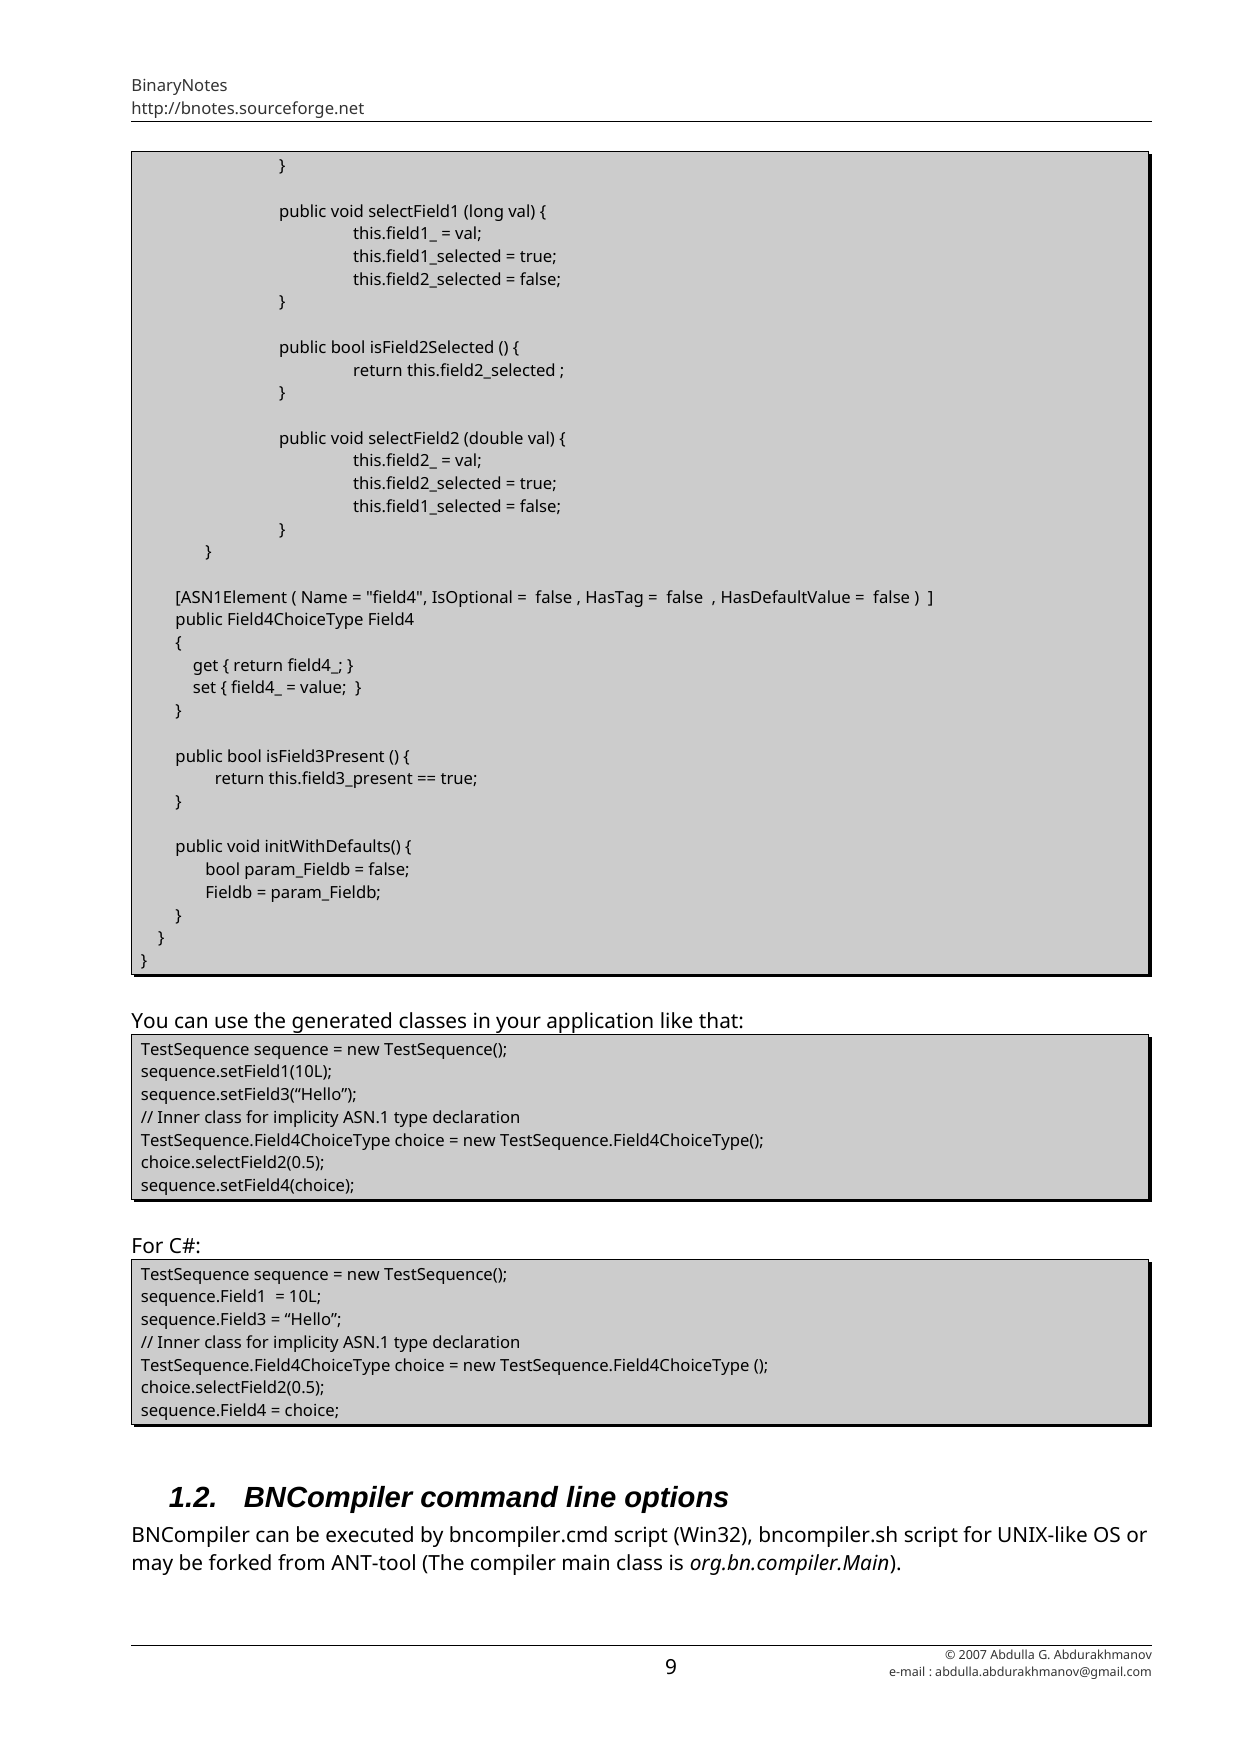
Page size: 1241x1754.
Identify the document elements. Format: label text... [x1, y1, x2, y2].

subtitle BNCompiler command line options [169, 1481, 1152, 1513]
text this.field1_ = val; [132, 219, 1148, 242]
text set { field4_ = value; } [132, 673, 1148, 696]
text return this.field2_selected ; [132, 355, 1148, 378]
text } [132, 514, 1148, 537]
text } [132, 378, 1148, 401]
text this.field2_selected = false; [132, 264, 1148, 287]
text } [132, 696, 1148, 718]
text sequence.setField1(10L); [132, 1057, 1148, 1080]
text public void selectField1 (long val) { [132, 196, 1148, 219]
text } [132, 923, 1148, 946]
text TestSequence sequence = new TestSequence(); [132, 1035, 1148, 1057]
text TestSequence sequence = new TestSequence(); [132, 1260, 1148, 1282]
text } [132, 152, 1148, 173]
text this.field1_selected = true; [132, 242, 1148, 264]
text sequence.setField4(choice); [132, 1171, 1148, 1199]
text choice.selectField2(0.5); [132, 1148, 1148, 1171]
text // Inner class for implicity ASN.1 type declaration [132, 1327, 1148, 1350]
text get { return field4_; } [132, 650, 1148, 673]
text sequence.setField3(“Hello”); [132, 1080, 1148, 1102]
text } [132, 287, 1148, 310]
text } [132, 787, 1148, 809]
text Fieldb = param_Fieldb; [132, 877, 1148, 900]
text public void initWithDefaults() { [132, 832, 1148, 855]
text this.field2_selected = true; [132, 469, 1148, 491]
text choice.selectField2(0.5); [132, 1373, 1148, 1396]
text For C#: [131, 1231, 1152, 1259]
text // Inner class for implicity ASN.1 type declaration [132, 1102, 1148, 1125]
text sequence.Field1 = 10L; [132, 1282, 1148, 1305]
text You can use the generated classes in your application like that: [131, 1006, 1152, 1034]
text BNCompiler can be executed by bncompiler.cmd script (Win32), bncompiler.sh script for UNIX-like OS or may be forked from ANT-tool (The compiler main class is org.bn.compiler.Main). [131, 1520, 1152, 1577]
text this.field2_ = val; [132, 446, 1148, 469]
text } [132, 946, 1148, 974]
text sequence.Field4 = choice; [132, 1396, 1148, 1424]
text public bool isField3Present () { [132, 741, 1148, 764]
text bool param_Fieldb = false; [132, 855, 1148, 877]
text this.field1_selected = false; [132, 491, 1148, 514]
text public Field4ChoiceType Field4 [132, 605, 1148, 628]
text sequence.Field3 = “Hello”; [132, 1305, 1148, 1327]
text public bool isField2Selected () { [132, 332, 1148, 355]
text public void selectField2 (double val) { [132, 423, 1148, 446]
text TestSequence.Field4ChoiceType choice = new TestSequence.Field4ChoiceType(); [132, 1125, 1148, 1148]
text } [132, 537, 1148, 559]
text return this.field3_present == true; [132, 764, 1148, 787]
text [ASN1Element ( Name = "field4", IsOptional = false , HasTag = false , HasDefaultValue = false ) ] [132, 582, 1148, 605]
text TestSequence.Field4ChoiceType choice = new TestSequence.Field4ChoiceType (); [132, 1350, 1148, 1373]
text { [132, 628, 1148, 650]
text } [132, 900, 1148, 923]
